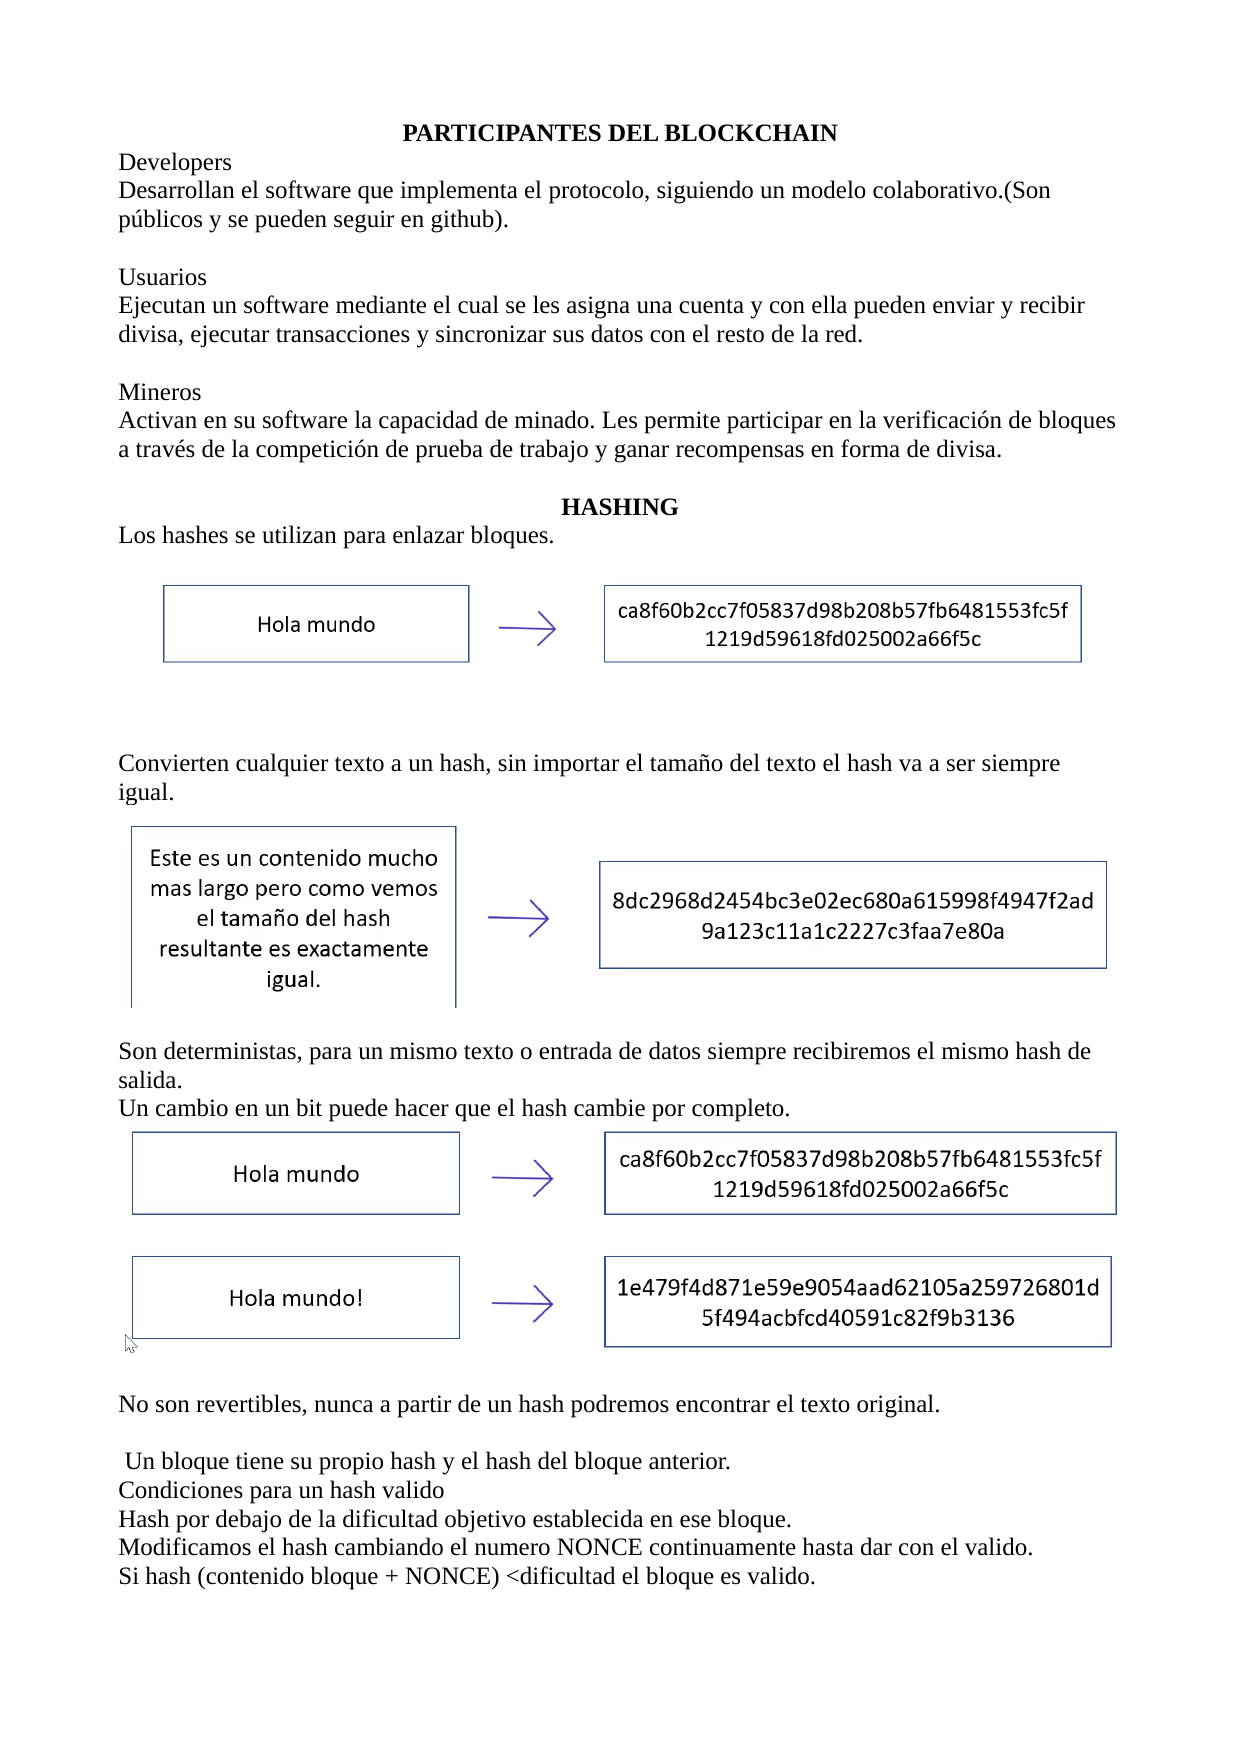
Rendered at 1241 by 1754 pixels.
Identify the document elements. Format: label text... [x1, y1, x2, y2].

text Usuarios [118, 262, 1122, 291]
text Un bloque tiene su propio hash y el hash del bloque anterior. [118, 1446, 1122, 1475]
text Modificamos el hash cambiando el numero NONCE continuamente hasta dar con el valido. [118, 1532, 1122, 1561]
text Condiciones para un hash valido [118, 1475, 1122, 1504]
text Un cambio en un bit puede hacer que el hash cambie por completo. [118, 1093, 1122, 1122]
text Son deterministas, para un mismo texto o entrada de datos siempre recibiremos el mismo hash de salida. [118, 1036, 1122, 1093]
picture [118, 549, 1123, 719]
picture [118, 1122, 1123, 1360]
text Hash por debajo de la dificultad objetivo establecida en ese bloque. [118, 1504, 1122, 1532]
text Activan en su software la capacidad de minado. Les permite participar en la verificación de bloques a través de la competición de prueba de trabajo y ganar recompensas en forma de divisa. [118, 406, 1122, 463]
text Convierten cualquier texto a un hash, sin importar el tamaño del texto el hash va a ser siempre igual. [118, 748, 1122, 805]
text HASHING [118, 492, 1122, 521]
text Si hash (contenido bloque + NONCE) <dificultad el bloque es valido. [118, 1561, 1122, 1590]
text Desarrollan el software que implementa el protocolo, siguiendo un modelo colaborativo.(Son públicos y se pueden seguir en github). [118, 176, 1122, 233]
text PARTICIPANTES DEL BLOCKCHAIN [118, 118, 1122, 147]
picture [118, 805, 1123, 1008]
text Mineros [118, 377, 1122, 406]
text Developers [118, 147, 1122, 176]
text Los hashes se utilizan para enlazar bloques. [118, 521, 1122, 549]
text No son revertibles, nunca a partir de un hash podremos encontrar el texto original. [118, 1389, 1122, 1417]
text Ejecutan un software mediante el cual se les asigna una cuenta y con ella pueden enviar y recibir divisa, ejecutar transacciones y sincronizar sus datos con el resto de la red. [118, 291, 1122, 348]
